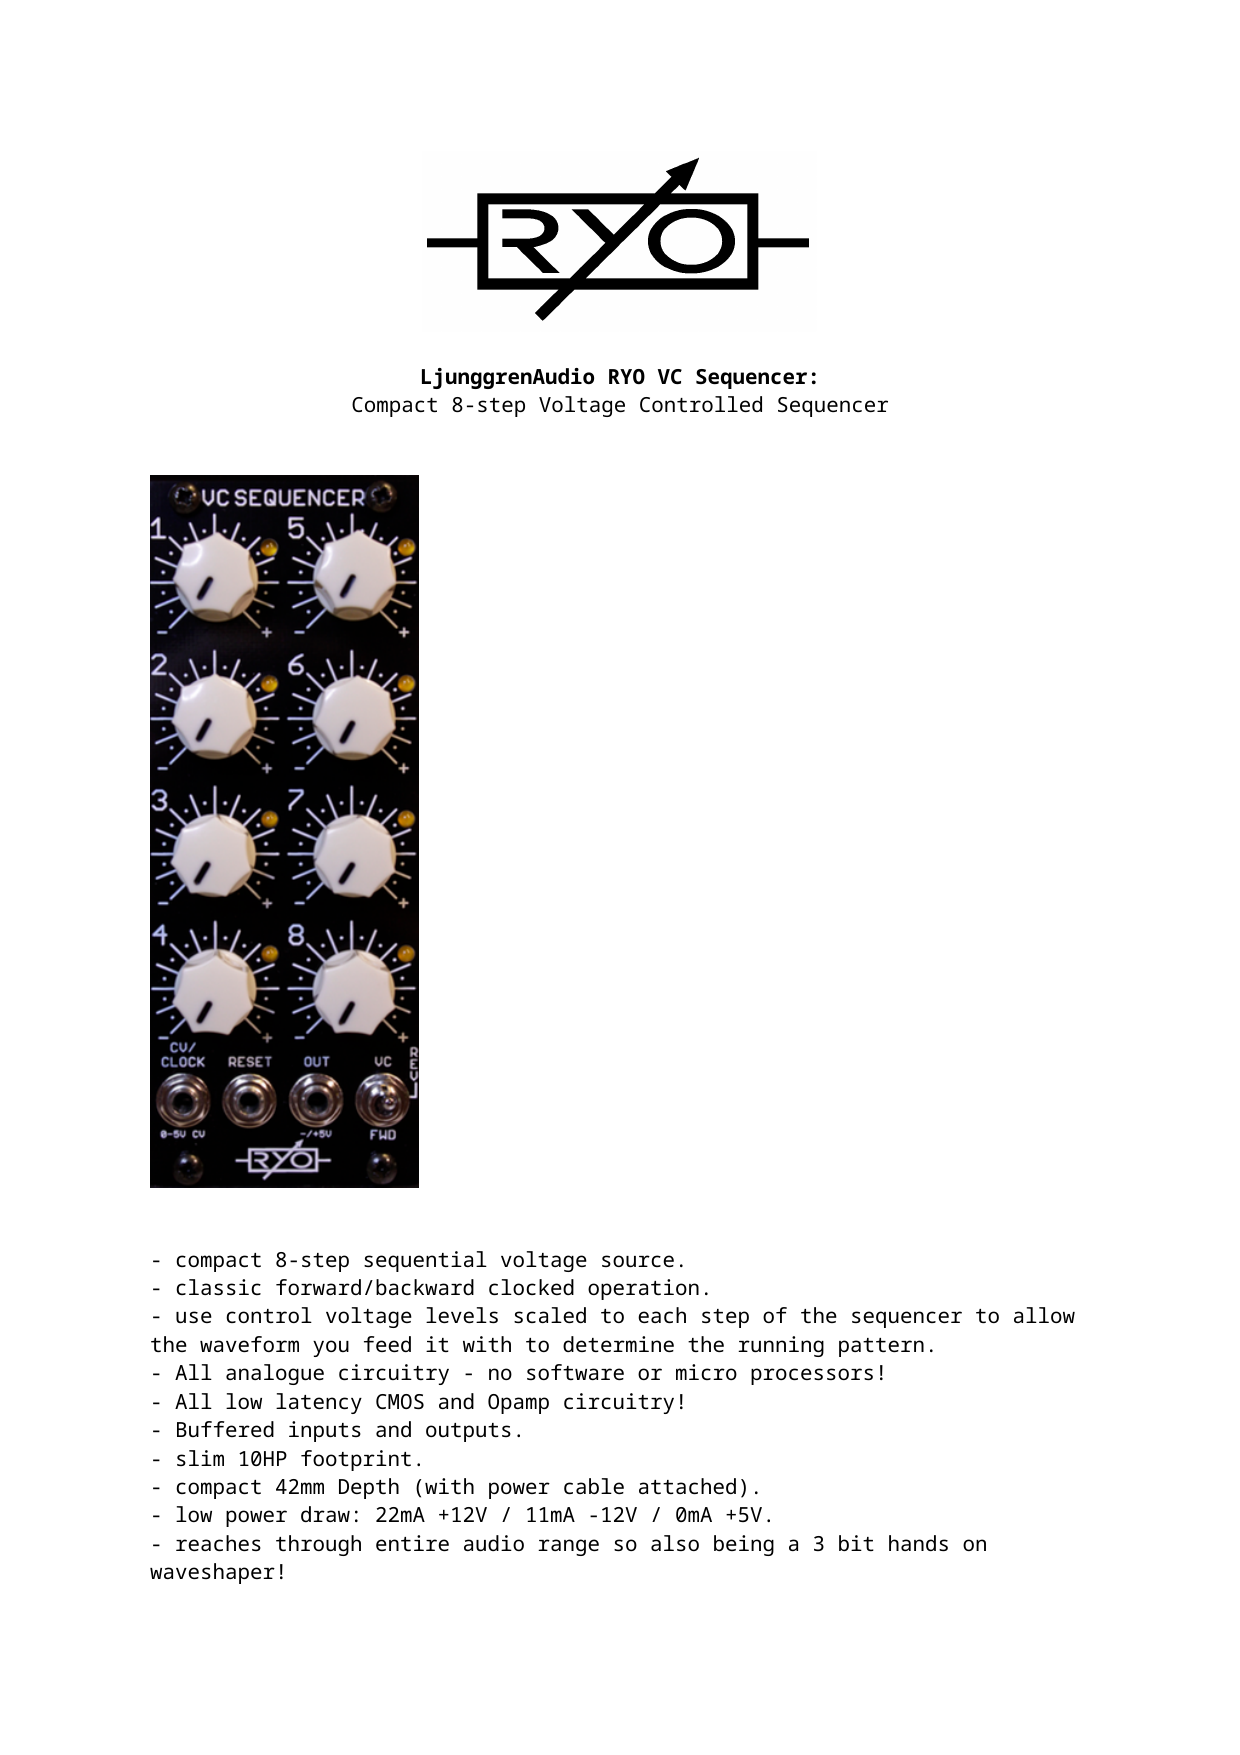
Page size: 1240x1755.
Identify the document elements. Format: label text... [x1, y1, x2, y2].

text Compact 8-step Voltage Controlled Sequencer [150, 390, 1089, 419]
text - classic forward/backward clocked operation. [150, 1273, 1089, 1302]
text - slim 10HP footprint. [150, 1444, 1089, 1472]
picture [150, 475, 419, 1188]
text - All low latency CMOS and Opamp circuitry! [150, 1387, 1089, 1415]
picture [422, 151, 817, 332]
text - use control voltage levels scaled to each step of the sequencer to allow the waveform you feed it with to determine the running pattern. [150, 1302, 1089, 1358]
text - low power draw: 22mA +12V / 11mA -12V / 0mA +5V. [150, 1501, 1089, 1529]
text - compact 8-step sequential voltage source. [150, 1245, 1089, 1273]
text - Buffered inputs and outputs. [150, 1415, 1089, 1444]
text - reaches through entire audio range so also being a 3 bit hands on waveshaper! [150, 1529, 1089, 1586]
text - All analogue circuitry - no software or micro processors! [150, 1358, 1089, 1387]
text - compact 42mm Depth (with power cable attached). [150, 1472, 1089, 1501]
text LjunggrenAudio RYO VC Sequencer: [150, 362, 1089, 390]
